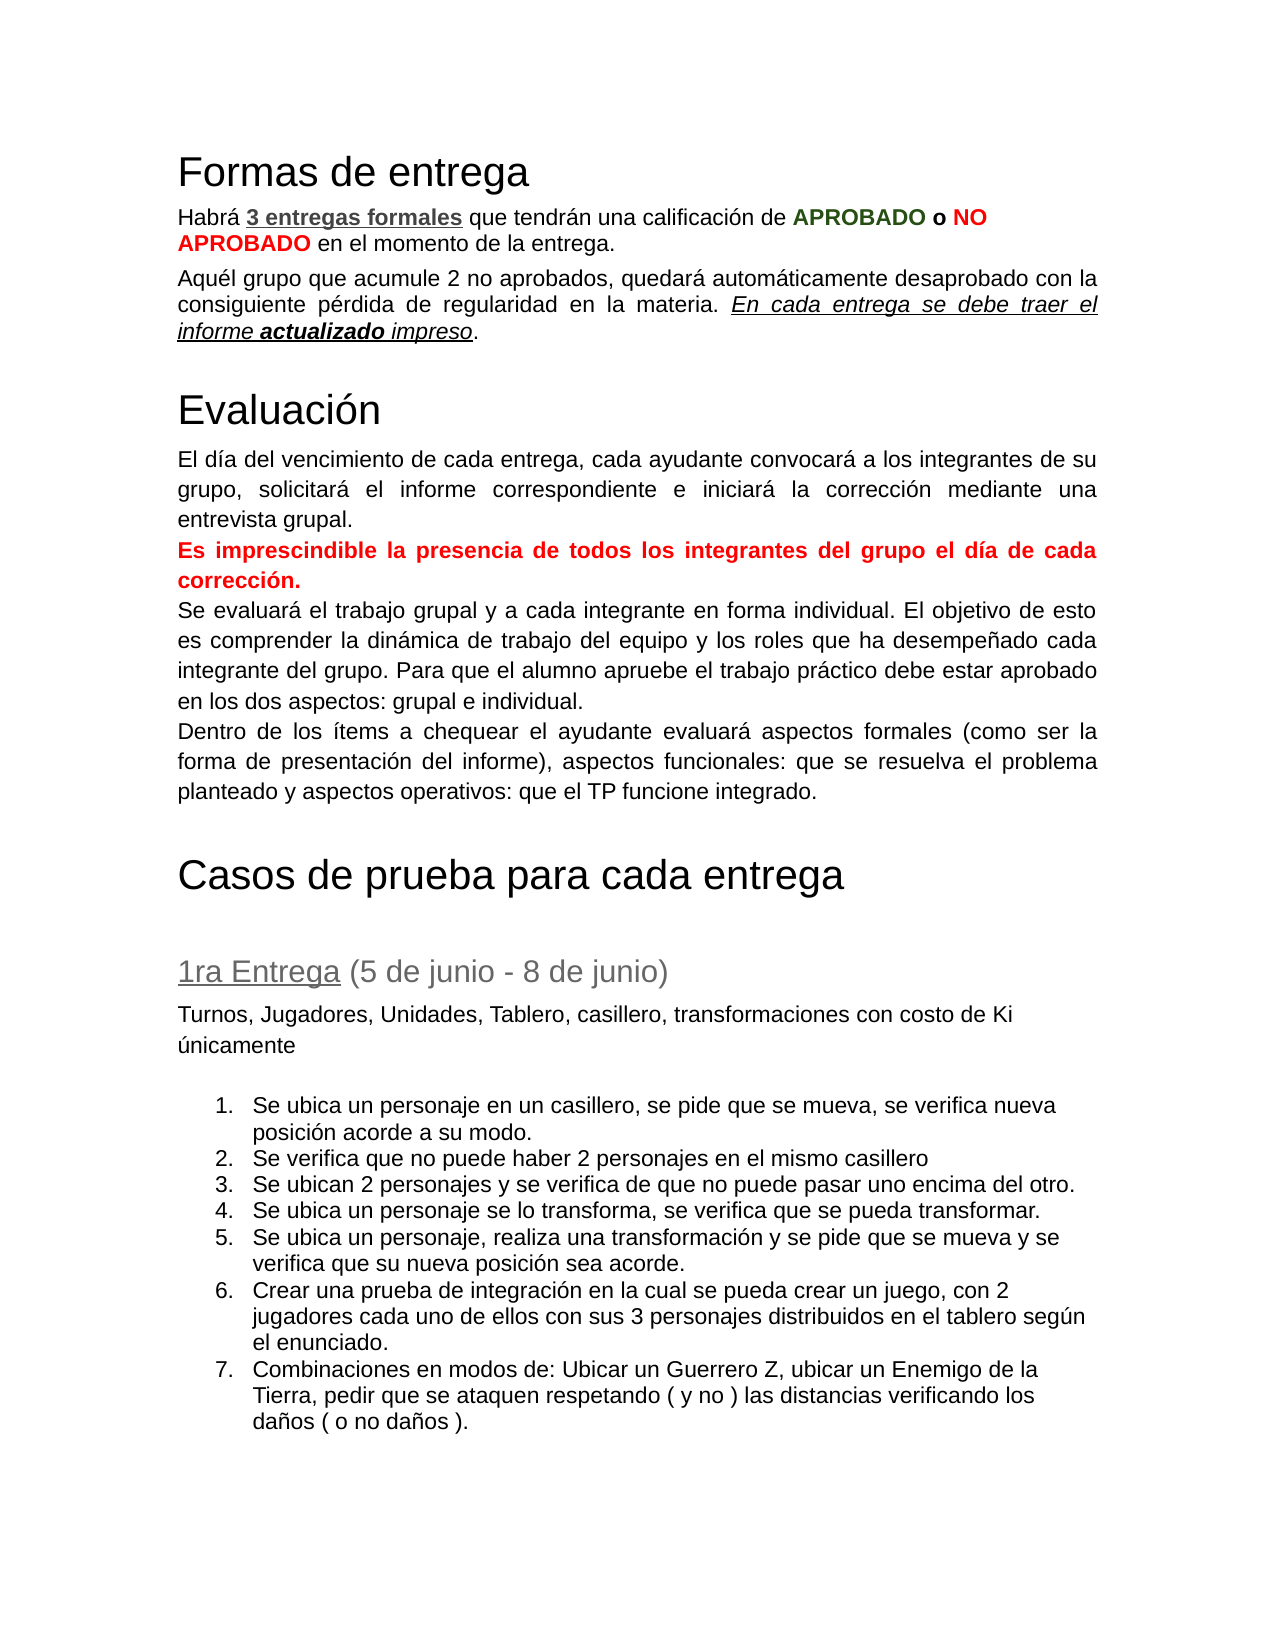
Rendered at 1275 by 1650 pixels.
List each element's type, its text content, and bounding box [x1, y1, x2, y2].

list Combinaciones en modos de: Ubicar un Guerrero Z, ubicar un Enemigo de la Tierra, pedir que se ataquen respetando ( y no ) las distancias verificando los daños ( o no daños ). [215, 1356, 1098, 1435]
text Es imprescindible la presencia de todos los integrantes del grupo el día de cada corrección. [177, 537, 1098, 593]
list Crear una prueba de integración en la cual se pueda crear un juego, con 2 jugadores cada uno de ellos con sus 3 personajes distribuidos en el tablero según el enunciado. [215, 1277, 1098, 1356]
list Se verifica que no puede haber 2 personajes en el mismo casillero [215, 1145, 1098, 1171]
text Habrá 3 entregas formales que tendrán una calificación de APROBADO o NO APROBADO en el momento de la entrega. [177, 204, 1098, 257]
text Se evaluará el trabajo grupal y a cada integrante en forma individual. El objetivo de esto es comprender la dinámica de trabajo del equipo y los roles que ha desempeñado cada integrante del grupo. Para que el alumno apruebe el trabajo práctico debe estar aprobado en los dos aspectos: grupal e individual. [177, 597, 1098, 714]
list Se ubica un personaje se lo transforma, se verifica que se pueda transformar. [215, 1197, 1098, 1224]
text Aquél grupo que acumule 2 no aprobados, quedará automáticamente desaprobado con la consiguiente pérdida de regularidad en la materia. En cada entrega se debe traer el informe actualizado impreso. [177, 265, 1098, 344]
subtitle 1ra Entrega (5 de junio - 8 de junio) [177, 953, 1098, 989]
list Se ubica un personaje, realiza una transformación y se pide que se mueva y se verifica que su nueva posición sea acorde. [215, 1224, 1098, 1277]
text El día del vencimiento de cada entrega, cada ayudante convocará a los integrantes de su grupo, solicitará el informe correspondiente e iniciará la corrección mediante una entrevista grupal. [177, 446, 1098, 533]
text Dentro de los ítems a chequear el ayudante evaluará aspectos formales (como ser la forma de presentación del informe), aspectos funcionales: que se resuelva el problema planteado y aspectos operativos: que el TP funcione integrado. [177, 718, 1098, 805]
subtitle Formas de entrega [177, 148, 1098, 196]
list Se ubican 2 personajes y se verifica de que no puede pasar uno encima del otro. [215, 1171, 1098, 1197]
list Se ubica un personaje en un casillero, se pide que se mueva, se verifica nueva posición acorde a su modo. [215, 1092, 1098, 1145]
text Turnos, Jugadores, Unidades, Tablero, casillero, transformaciones con costo de Ki únicamente [177, 1001, 1098, 1058]
subtitle Evaluación [177, 386, 1098, 433]
subtitle Casos de prueba para cada entrega [177, 850, 1098, 898]
